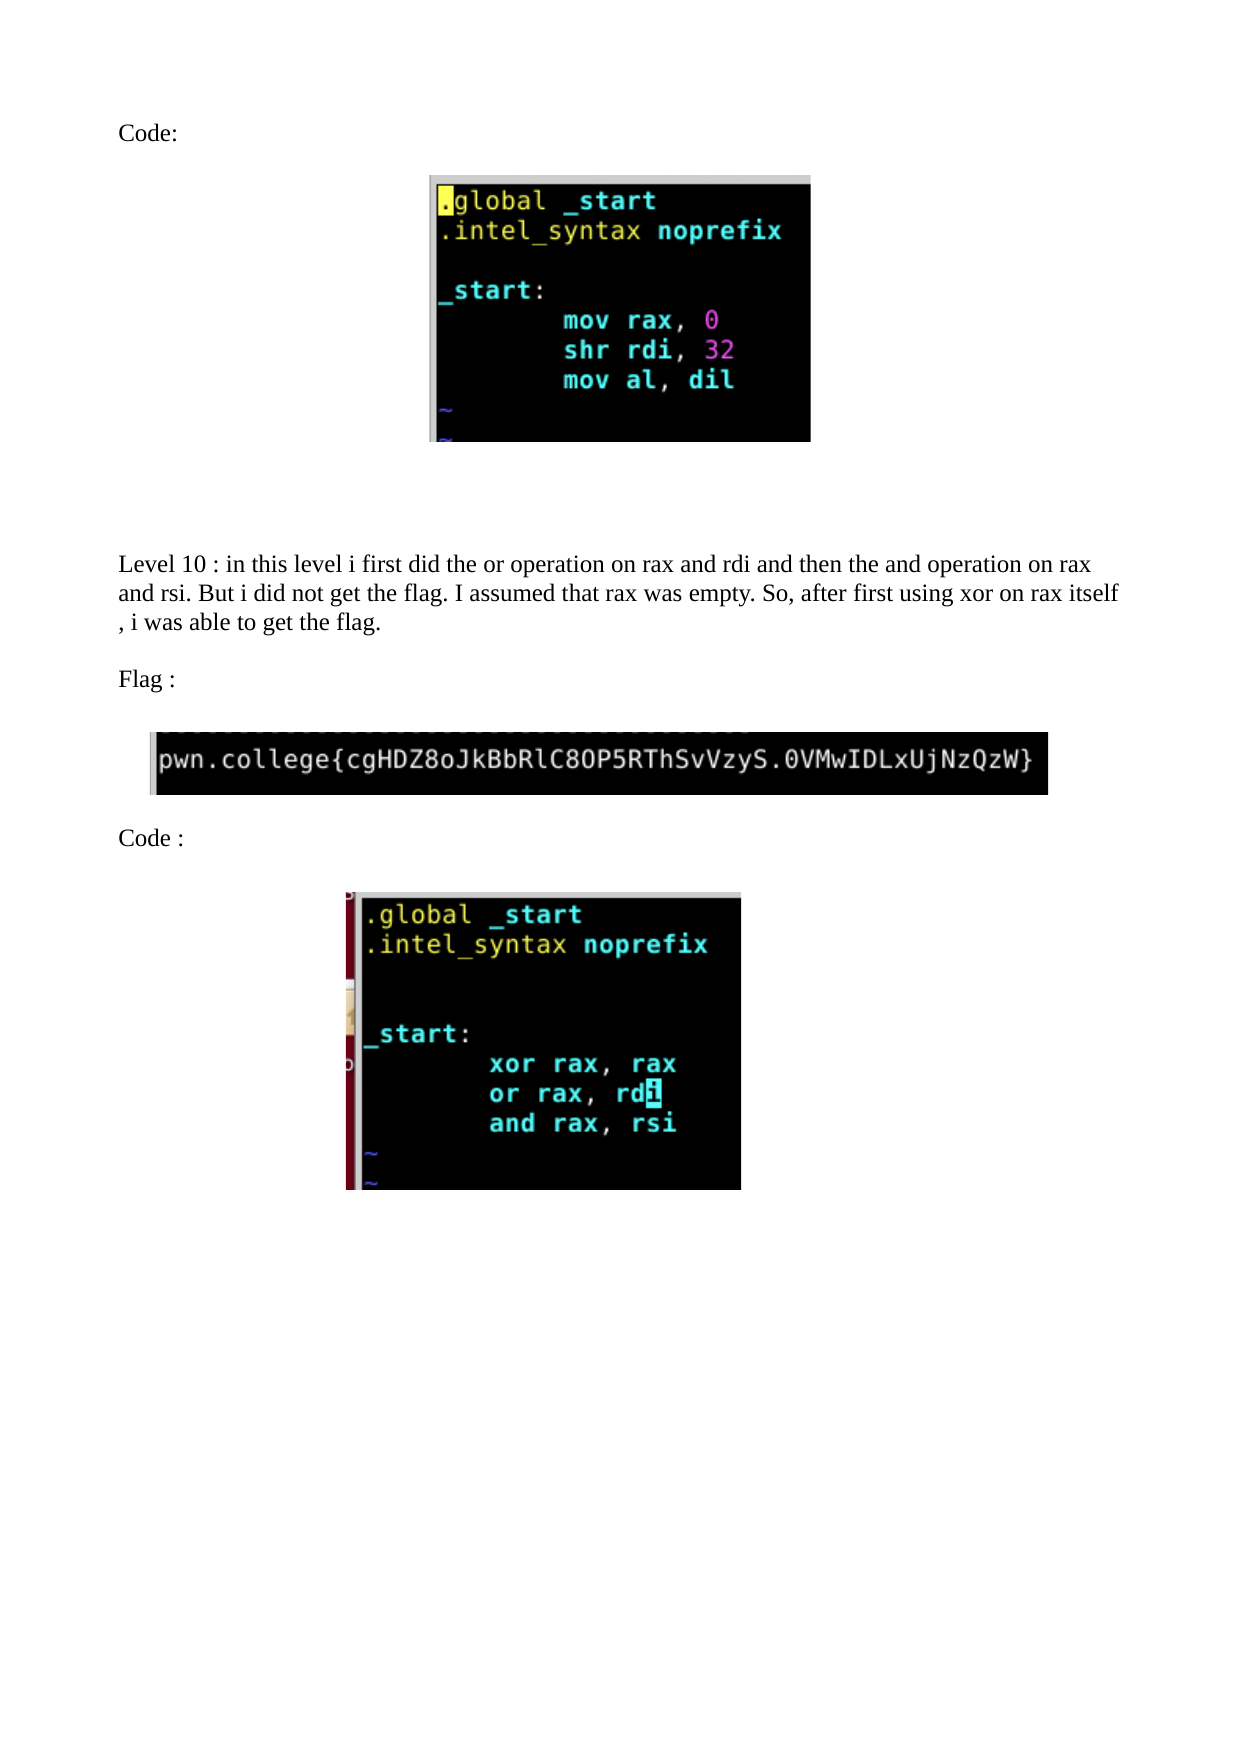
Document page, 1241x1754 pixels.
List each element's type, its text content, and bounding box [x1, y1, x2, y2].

picture [429, 175, 811, 442]
text Code : [118, 823, 1122, 852]
picture [345, 892, 742, 1190]
text Level 10 : in this level i first did the or operation on rax and rdi and then the and operation on rax and rsi. But i did not get the flag. I assumed that rax was empty. So, after first using xor on rax itself , i was able to get the flag. [118, 549, 1122, 636]
text Flag : [118, 664, 1122, 693]
picture [149, 732, 1049, 795]
text Code: [118, 118, 1122, 147]
